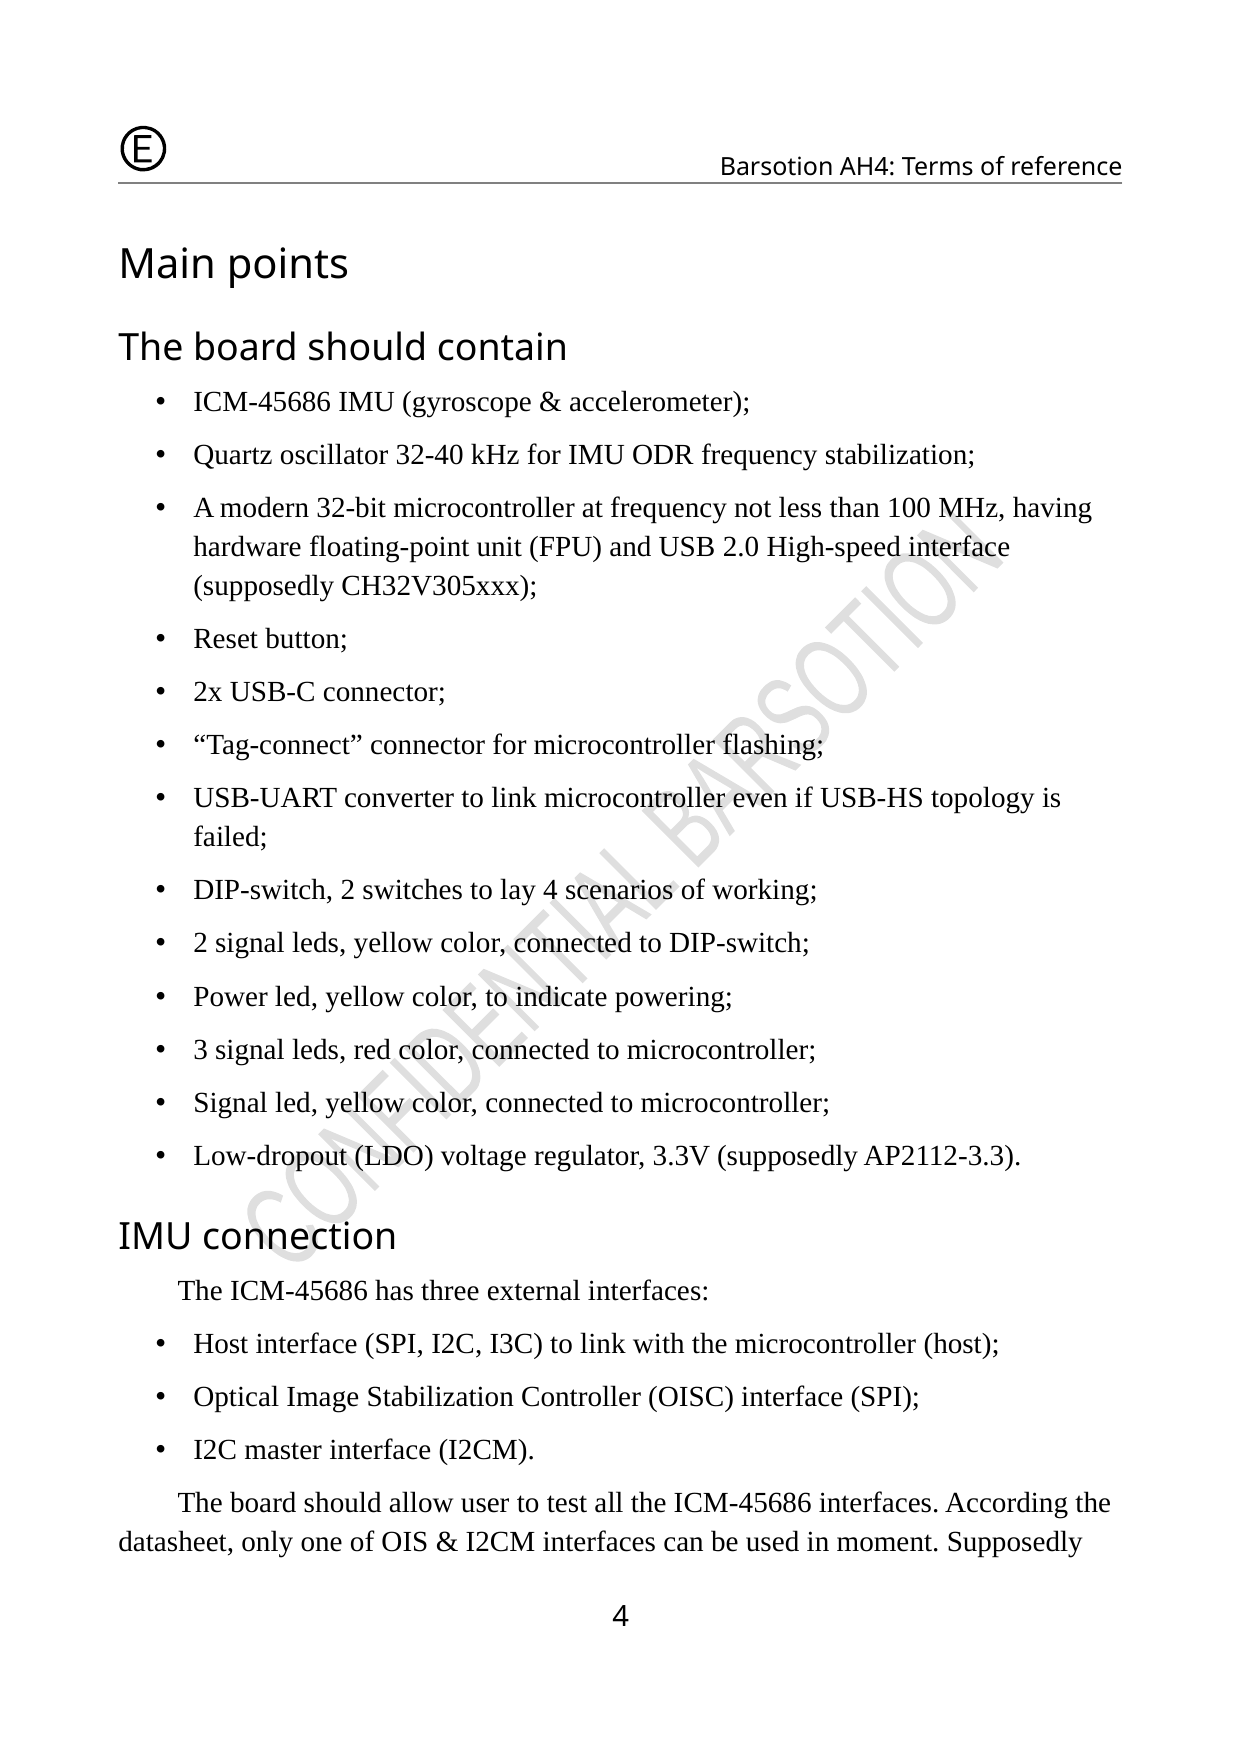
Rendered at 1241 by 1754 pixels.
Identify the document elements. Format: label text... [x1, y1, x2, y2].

subtitle IMU connection [256, 1209, 1122, 1260]
list “Tag-connect” connector for microcontroller flashing; [762, 727, 1122, 761]
list DIP-switch, 2 switches to lay 4 scenarios of working; [156, 872, 590, 906]
list ICM-45686 IMU (gyroscope & accelerometer); [156, 384, 1122, 418]
list Quartz oscillator 32-40 kHz for IMU ODR frequency stabilization; [156, 437, 1122, 471]
subtitle The board should contain [118, 320, 1122, 371]
subtitle Main points [118, 233, 1122, 290]
list Signal led, yellow color, connected to microcontroller; [423, 1085, 1122, 1119]
list 3 signal leds, red color, connected to microcontroller; [156, 1032, 420, 1066]
list Host interface (SPI, I2C, I3C) to link with the microcontroller (host); [156, 1326, 1122, 1359]
list 2 signal leds, yellow color, connected to DIP-switch; [538, 925, 604, 959]
list Low-dropout (LDO) voltage regulator, 3.3V (supposedly AP2112-3.3). [358, 1138, 1122, 1172]
list 2 signal leds, yellow color, connected to DIP-switch; [608, 925, 1122, 959]
list USB-UART converter to link microcontroller even if USB-HS topology is failed; [156, 780, 1122, 853]
list DIP-switch, 2 switches to lay 4 scenarios of working; [629, 872, 1122, 906]
list Power led, yellow color, to indicate powering; [156, 979, 514, 1012]
list 3 signal leds, red color, connected to microcontroller; [420, 1037, 469, 1066]
list [855, 621, 1122, 654]
list Low-dropout (LDO) voltage regulator, 3.3V (supposedly AP2112-3.3). [156, 1138, 334, 1172]
list Signal led, yellow color, connected to microcontroller; [369, 1085, 444, 1119]
list Power led, yellow color, to indicate powering; [496, 979, 1122, 1012]
text The ICM-45686 has three external interfaces: [118, 1273, 1122, 1306]
list 2 signal leds, yellow color, connected to DIP-switch; [156, 925, 557, 959]
list [807, 674, 858, 704]
subtitle IMU connection [118, 1209, 285, 1260]
list Reset button; [156, 621, 875, 654]
list Optical Image Stabilization Controller (OISC) interface (SPI); [156, 1379, 1122, 1413]
list 3 signal leds, red color, connected to microcontroller; [502, 1032, 1122, 1066]
list [861, 674, 1122, 708]
list DIP-switch, 2 switches to lay 4 scenarios of working; [582, 872, 651, 906]
list Signal led, yellow color, connected to microcontroller; [156, 1085, 366, 1119]
list A modern 32-bit microcontroller at frequency not less than 100 MHz, having hardware floating-point unit (FPU) and USB 2.0 High-speed interface (supposedly CH32V305xxx); [156, 490, 1122, 601]
list “Tag-connect” connector for microcontroller flashing; [156, 727, 733, 761]
list I2C master interface (I2CM). [156, 1432, 1122, 1466]
text The board should allow user to test all the ICM-45686 interfaces. According the datasheet, only one of OIS & I2CM interfaces can be used in moment. Supposedly [118, 1486, 1122, 1558]
list 2x USB-C connector; [156, 674, 826, 708]
